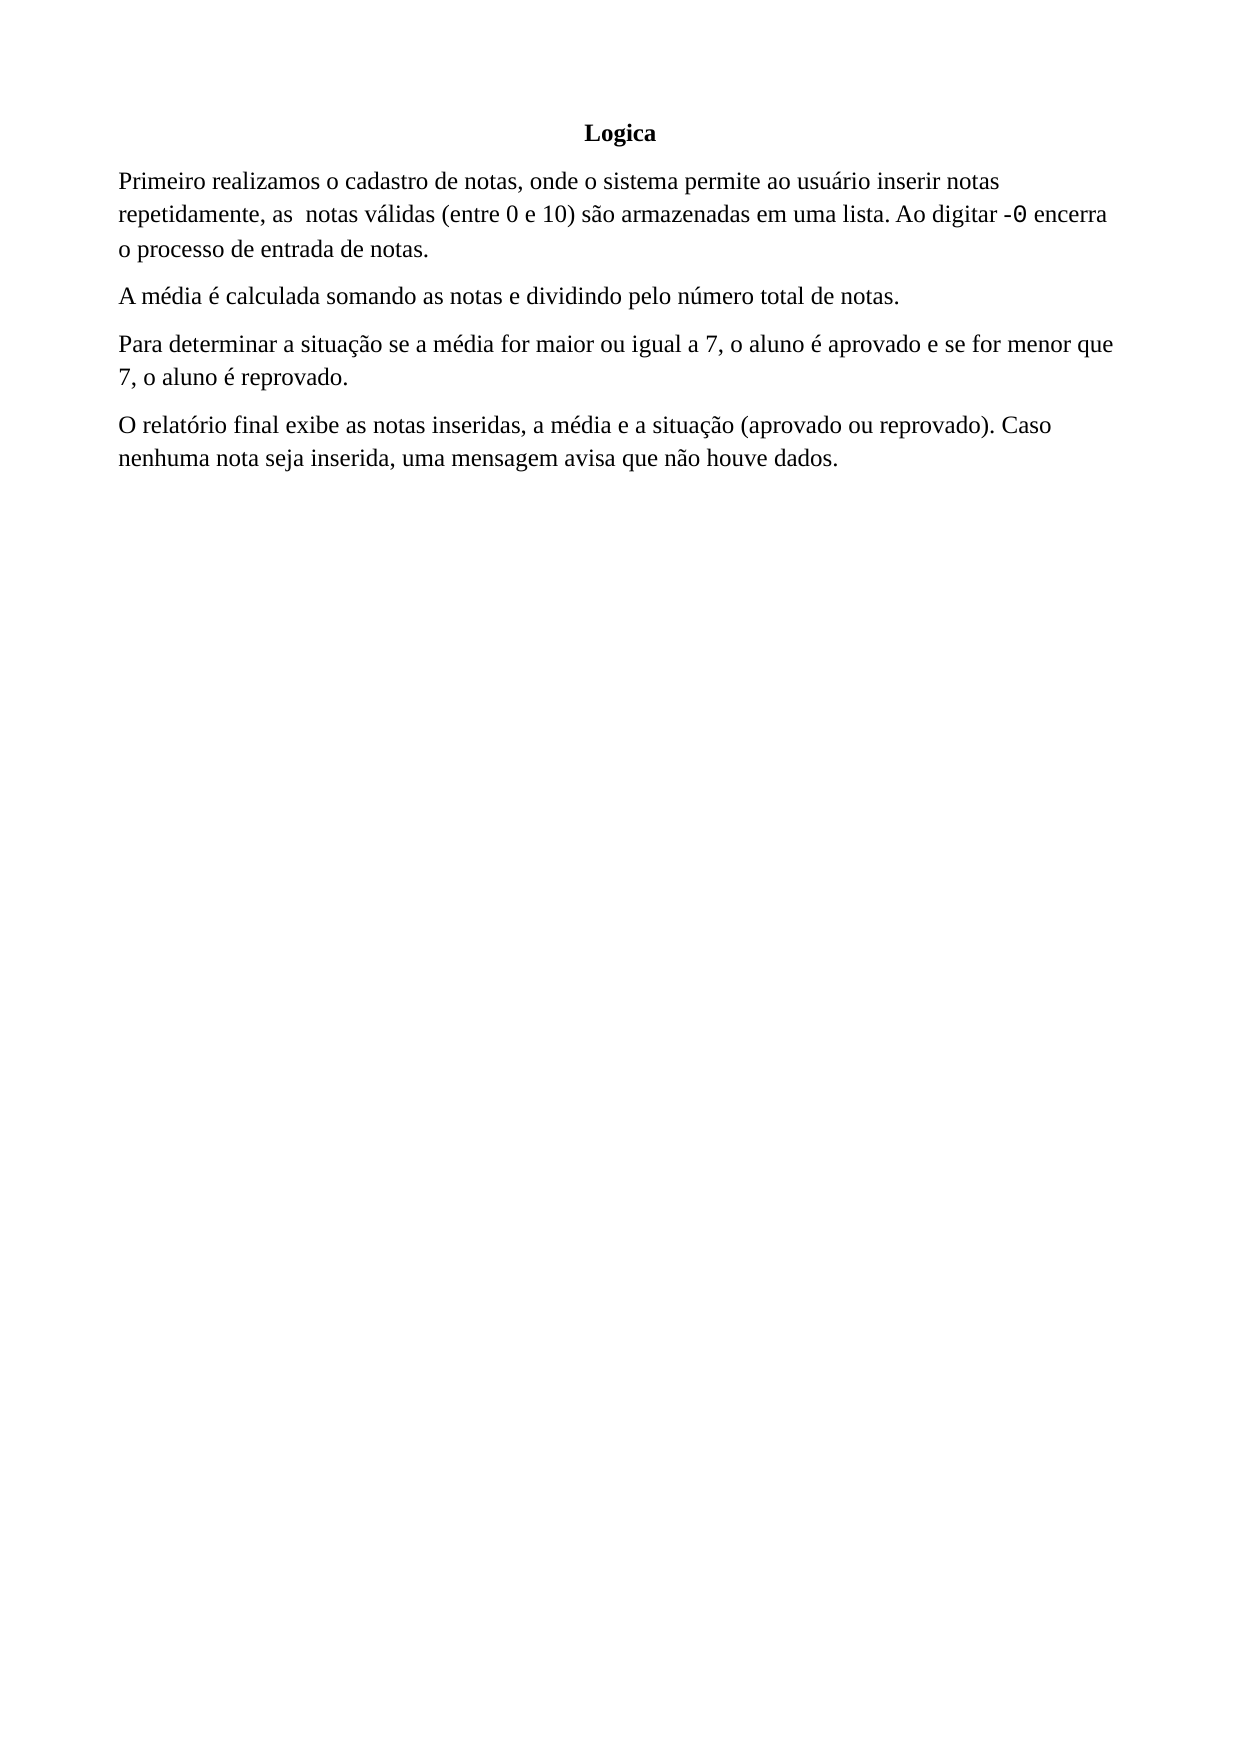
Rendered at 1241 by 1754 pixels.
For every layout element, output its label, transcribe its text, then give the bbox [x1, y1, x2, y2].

text Logica [118, 118, 1122, 147]
text Para determinar a situação se a média for maior ou igual a 7, o aluno é aprovado e se for menor que 7, o aluno é reprovado. [118, 329, 1122, 391]
text O relatório final exibe as notas inseridas, a média e a situação (aprovado ou reprovado). Caso nenhuma nota seja inserida, uma mensagem avisa que não houve dados. [118, 410, 1122, 471]
text Primeiro realizamos o cadastro de notas, onde o sistema permite ao usuário inserir notas repetidamente, as notas válidas (entre 0 e 10) são armazenadas em uma lista. Ao digitar -0 encerra o processo de entrada de notas. [118, 166, 1122, 263]
text A média é calculada somando as notas e dividindo pelo número total de notas. [118, 281, 1122, 310]
